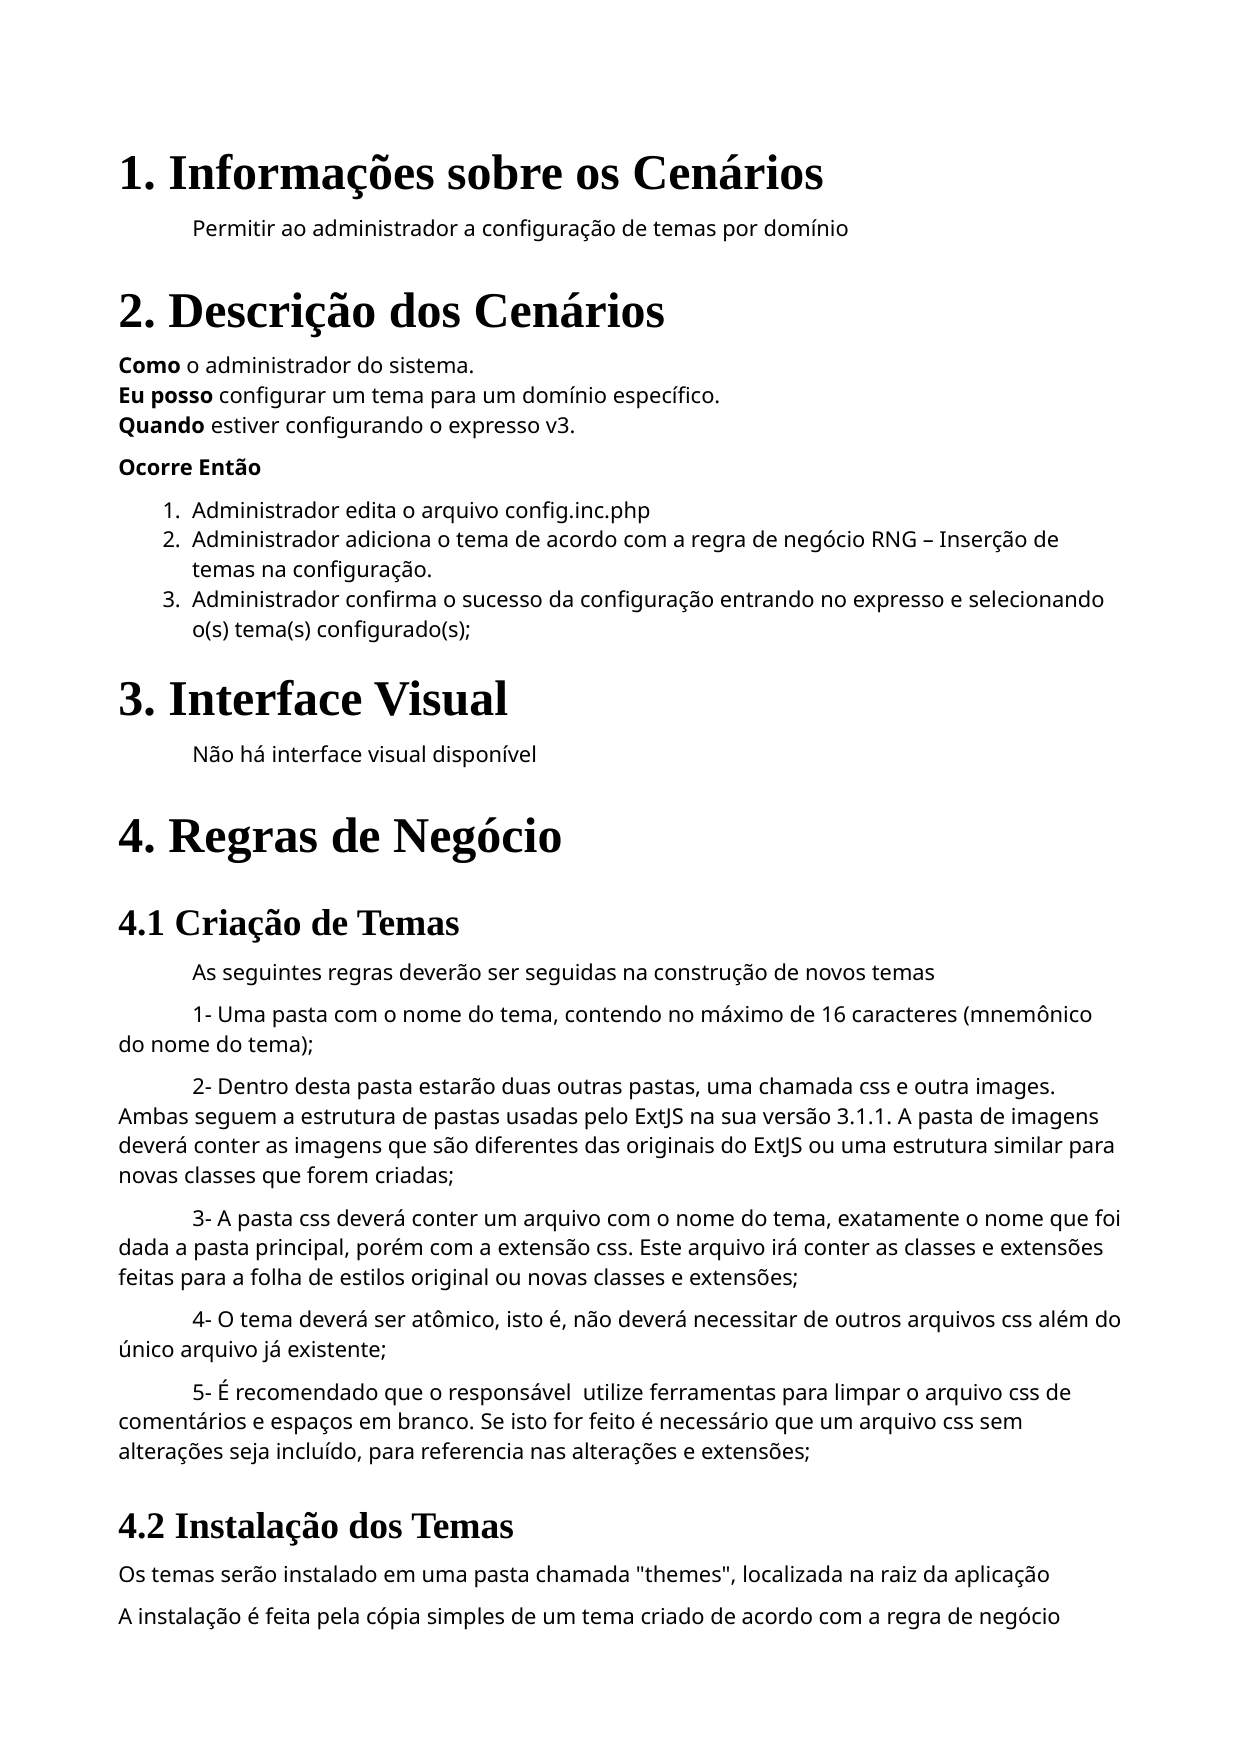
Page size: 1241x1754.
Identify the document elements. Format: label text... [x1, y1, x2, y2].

list Administrador edita o arquivo config.inc.php [162, 494, 1122, 524]
text Ocorre Então [118, 452, 1122, 482]
subtitle 3. Interface Visual [118, 668, 1122, 726]
text 2- Dentro desta pasta estarão duas outras pastas, uma chamada css e outra images. Ambas seguem a estrutura de pastas usadas pelo ExtJS na sua versão 3.1.1. A pasta de imagens deverá conter as imagens que são diferentes das originais do ExtJS ou uma estrutura similar para novas classes que forem criadas; [118, 1071, 1122, 1190]
text Como o administrador do sistema. Eu posso configurar um tema para um domínio específico. Quando estiver configurando o expresso v3. [118, 350, 1122, 440]
text 3- A pasta css deverá conter um arquivo com o nome do tema, exatamente o nome que foi dada a pasta principal, porém com a extensão css. Este arquivo irá conter as classes e extensões feitas para a folha de estilos original ou novas classes e extensões; [118, 1202, 1122, 1292]
text Não há interface visual disponível [118, 738, 1122, 768]
subtitle 4.2 Instalação dos Temas [118, 1503, 1122, 1546]
text 4- O tema deverá ser atômico, isto é, não deverá necessitar de outros arquivos css além do único arquivo já existente; [118, 1304, 1122, 1364]
subtitle 2. Descrição dos Cenários [118, 280, 1122, 338]
text Permitir ao administrador a configuração de temas por domínio [118, 213, 1122, 243]
subtitle 1. Informações sobre os Cenários [118, 143, 1122, 201]
text 1- Uma pasta com o nome do tema, contendo no máximo de 16 caracteres (mnemônico do nome do tema); [118, 999, 1122, 1058]
list Administrador confirma o sucesso da configuração entrando no expresso e selecionando o(s) tema(s) configurado(s); [162, 584, 1122, 643]
list Administrador adiciona o tema de acordo com a regra de negócio RNG – Inserção de temas na configuração. [162, 524, 1122, 584]
subtitle 4.1 Criação de Temas [118, 901, 1122, 944]
subtitle 4. Regras de Negócio [118, 806, 1122, 863]
text A instalação é feita pela cópia simples de um tema criado de acordo com a regra de negócio [118, 1601, 1122, 1631]
text Os temas serão instalado em uma pasta chamada "themes", localizada na raiz da aplicação [118, 1559, 1122, 1589]
text 5- É recomendado que o responsável utilize ferramentas para limpar o arquivo css de comentários e espaços em branco. Se isto for feito é necessário que um arquivo css sem alterações seja incluído, para referencia nas alterações e extensões; [118, 1376, 1122, 1466]
text As seguintes regras deverão ser seguidas na construção de novos temas [118, 956, 1122, 986]
